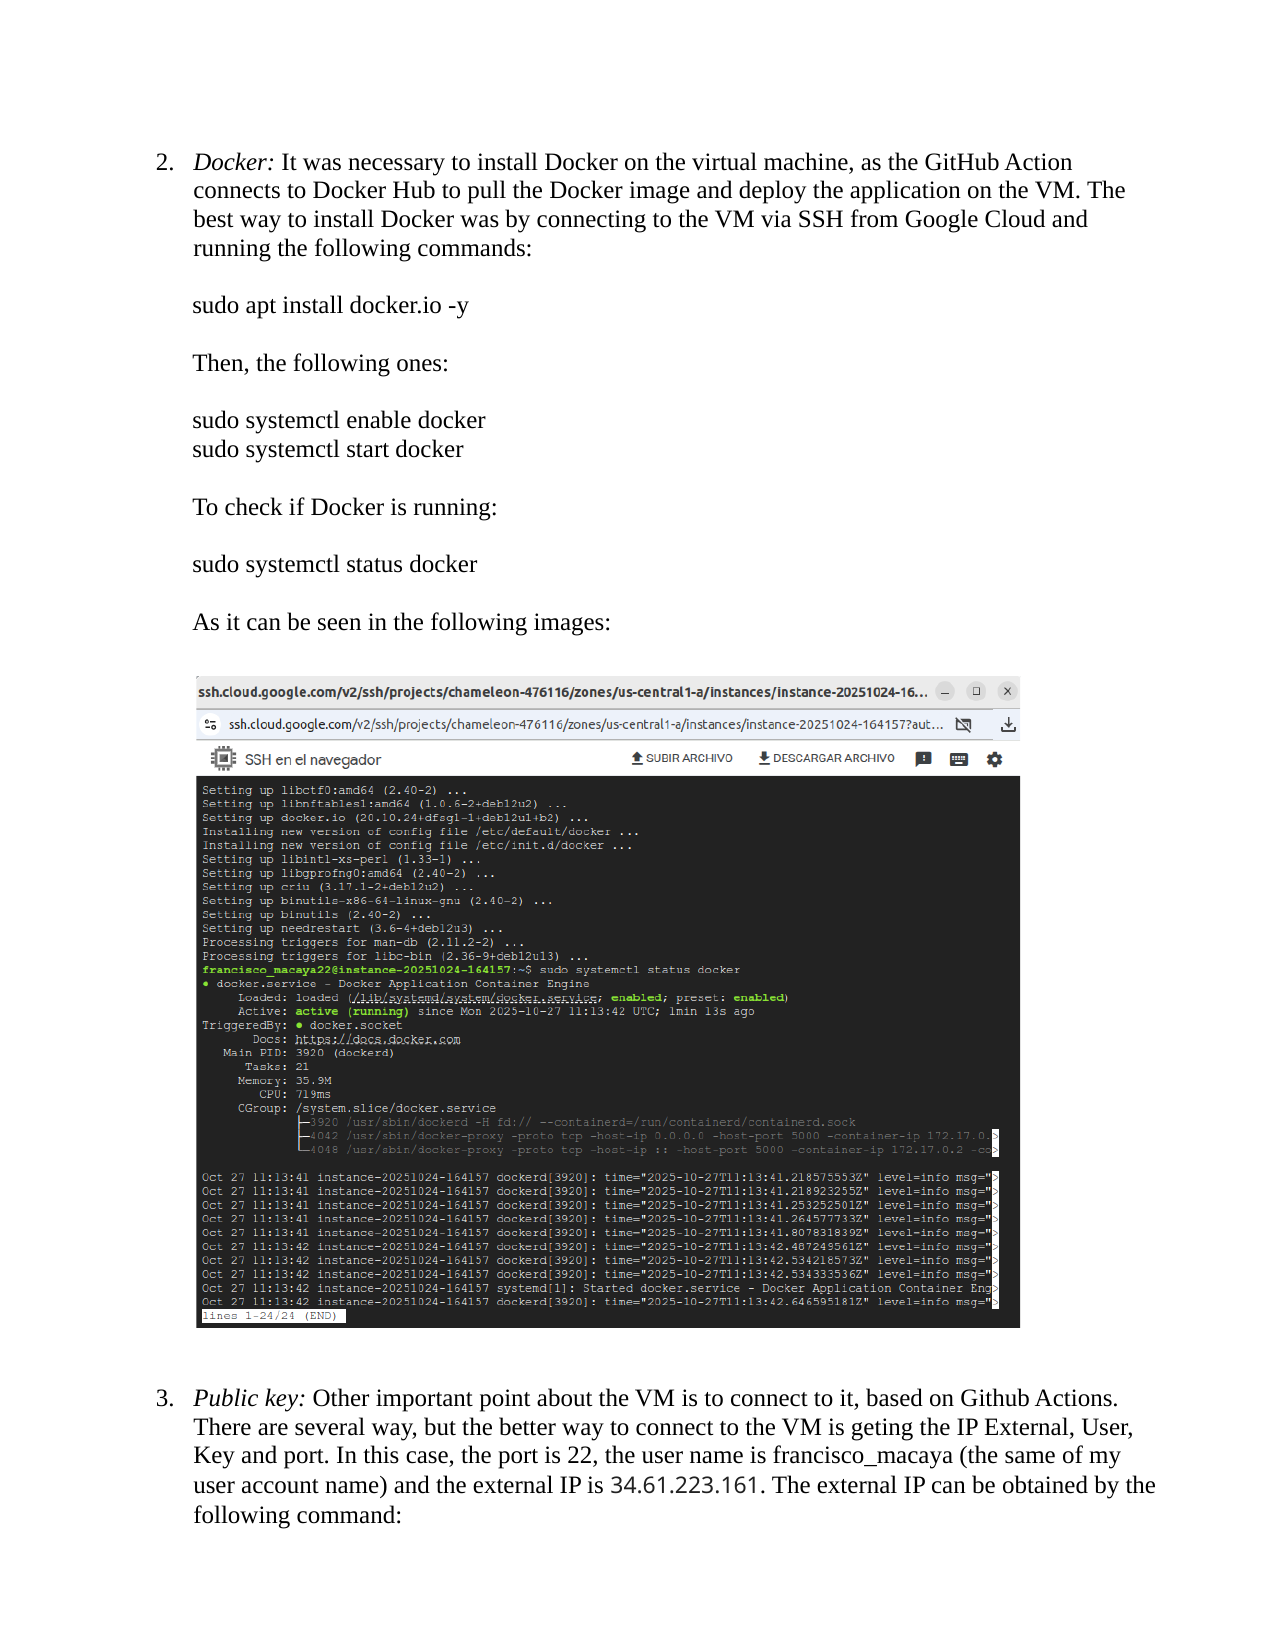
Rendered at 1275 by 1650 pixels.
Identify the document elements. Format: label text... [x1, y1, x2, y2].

text To check if Docker is running: [118, 492, 1157, 521]
text sudo systemctl start docker [118, 434, 1157, 463]
list Docker: It was necessary to install Docker on the virtual machine, as the GitHub Action connects to Docker Hub to pull the Docker image and deploy the application on the VM. The best way to install Docker was by connecting to the VM via SSH from Google Cloud and running the following commands: [156, 147, 1157, 262]
picture [196, 676, 1021, 1328]
text As it can be seen in the following images: [118, 607, 1157, 636]
list Public key: Other important point about the VM is to connect to it, based on Github Actions. There are several way, but the better way to connect to the VM is geting the IP External, User, Key and port. In this case, the port is 22, the user name is francisco_macaya (the same of my user account name) and the external IP is 34.61.223.161. The external IP can be obtained by the following command: [156, 1383, 1157, 1529]
text sudo apt install docker.io -y [118, 291, 1157, 319]
text Then, the following ones: [118, 348, 1157, 377]
text sudo systemctl enable docker [118, 406, 1157, 434]
text sudo systemctl status docker [118, 549, 1157, 578]
